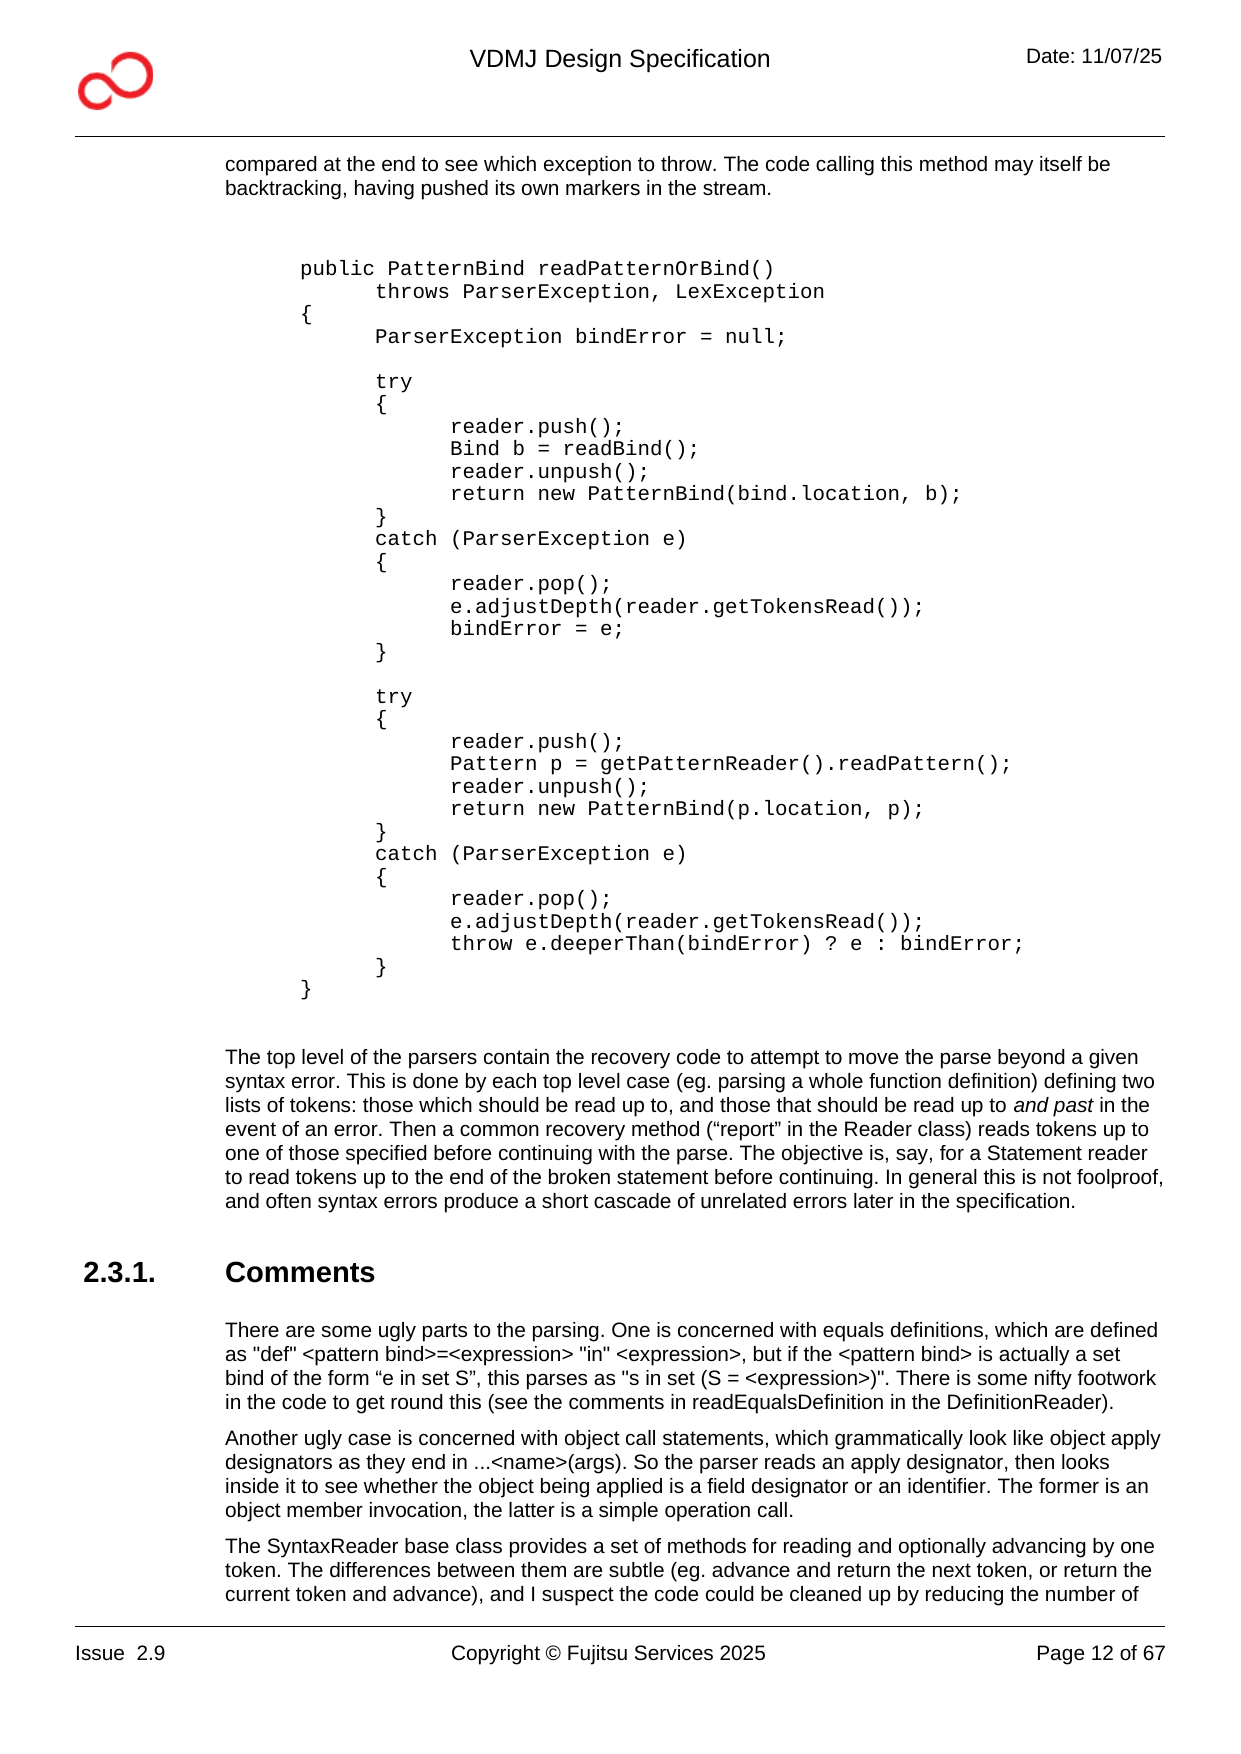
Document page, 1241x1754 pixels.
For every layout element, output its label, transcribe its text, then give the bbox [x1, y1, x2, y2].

text compared at the end to see which exception to throw. The code calling this method may itself be backtracking, having pushed its own markers in the stream. [225, 152, 1165, 200]
text ParserException bindError = null; [225, 325, 1165, 348]
text } [225, 505, 1165, 528]
text reader.unpush(); [225, 460, 1165, 483]
picture [78, 44, 153, 120]
subtitle Comments [75, 1256, 1165, 1288]
text { [225, 303, 1165, 325]
text catch (ParserException e) [225, 843, 1165, 865]
text { [225, 550, 1165, 573]
text e.adjustDepth(reader.getTokensRead()); [225, 595, 1165, 618]
text try [225, 685, 1165, 708]
text try [225, 370, 1165, 393]
text Bind b = readBind(); [225, 438, 1165, 460]
text bindError = e; [225, 618, 1165, 640]
text { [225, 865, 1165, 888]
text return new PatternBind(bind.location, b); [225, 483, 1165, 505]
text The top level of the parsers contain the recovery code to attempt to move the parse beyond a given syntax error. This is done by each top level case (eg. parsing a whole function definition) defining two lists of tokens: those which should be read up to, and those that should be read up to and past in the event of an error. Then a common recovery method (“report” in the Reader class) reads tokens up to one of those specified before continuing with the parse. The objective is, say, for a Statement reader to read tokens up to the end of the broken statement before continuing. In general this is not foolproof, and often syntax errors produce a short cascade of unrelated errors later in the specification. [225, 1045, 1165, 1213]
text catch (ParserException e) [225, 528, 1165, 550]
text e.adjustDepth(reader.getTokensRead()); [225, 910, 1165, 933]
text public PatternBind readPatternOrBind() [225, 258, 1165, 280]
text return new PatternBind(p.location, p); [225, 798, 1165, 820]
text reader.push(); [225, 730, 1165, 753]
text reader.pop(); [225, 888, 1165, 910]
text throw e.deeperThan(bindError) ? e : bindError; [225, 933, 1165, 955]
text Another ugly case is concerned with object call statements, which grammatically look like object apply designators as they end in ...<name>(args). So the parser reads an apply designator, then looks inside it to see whether the object being applied is a field designator or an identifier. The former is an object member invocation, the latter is a simple operation call. [225, 1426, 1165, 1522]
text throws ParserException, LexException [225, 280, 1165, 303]
text } [225, 820, 1165, 843]
text } [225, 640, 1165, 663]
text { [225, 708, 1165, 730]
text The SyntaxReader base class provides a set of methods for reading and optionally advancing by one token. The differences between them are subtle (eg. advance and return the next token, or return the current token and advance), and I suspect the code could be cleaned up by reducing the number of [225, 1535, 1165, 1607]
text } [225, 955, 1165, 978]
text Pattern p = getPatternReader().readPattern(); [225, 753, 1165, 775]
text { [225, 393, 1165, 415]
text There are some ugly parts to the parsing. One is concerned with equals definitions, which are defined as "def" <pattern bind>=<expression> "in" <expression>, but if the <pattern bind> is actually a set bind of the form “e in set S”, this parses as "s in set (S = <expression>)". There is some nifty footwork in the code to get round this (see the comments in readEqualsDefinition in the DefinitionReader). [225, 1318, 1165, 1414]
text } [225, 978, 1165, 1000]
text reader.push(); [225, 415, 1165, 438]
text reader.pop(); [225, 573, 1165, 595]
text reader.unpush(); [225, 775, 1165, 798]
